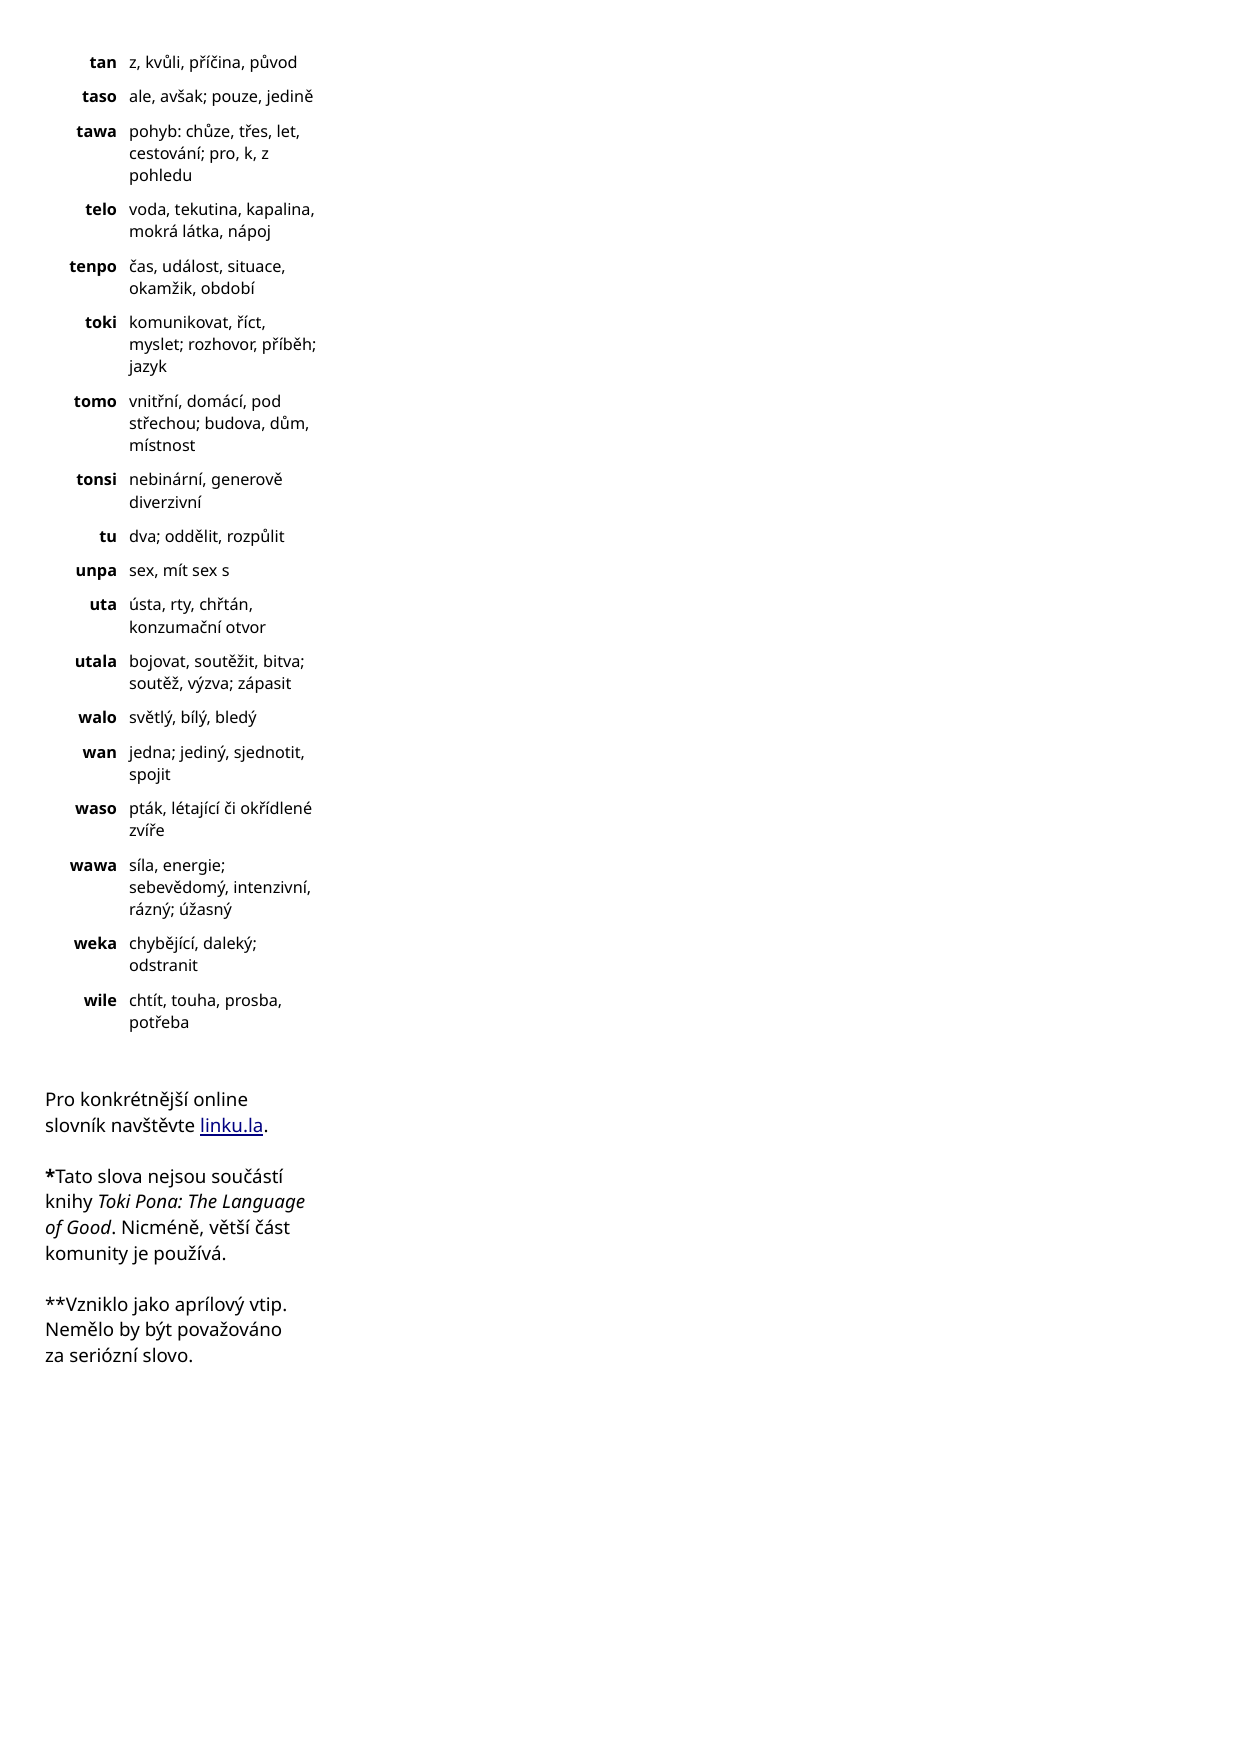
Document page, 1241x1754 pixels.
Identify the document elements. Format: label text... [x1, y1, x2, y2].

text **Vzniklo jako aprílový vtip. Nemělo by být považováno za seriózní slovo. [45, 1291, 310, 1367]
table_cell tonsi [33, 463, 123, 519]
table_cell chybějící, daleký; odstranit [123, 926, 324, 983]
text *Tato slova nejsou součástí knihy Toki Pona: The Language of Good. Nicméně, větší část komunity je používá. [45, 1163, 310, 1265]
table_cell voda, tekutina, kapalina, mokrá látka, nápoj [123, 192, 324, 249]
table_cell telo [33, 192, 123, 249]
table_cell vnitřní, domácí, pod střechou; budova, dům, místnost [123, 384, 324, 462]
table_cell taso [33, 79, 123, 113]
table_cell chtít, touha, prosba, potřeba [123, 983, 324, 1039]
table_cell tenpo [33, 249, 123, 305]
table_cell waso [33, 791, 123, 847]
table_cell pták, létající či okřídlené zvíře [123, 791, 324, 847]
text Pro konkrétnější online slovník navštěvte linku.la. [45, 1087, 310, 1138]
table_cell ústa, rty, chřtán, konzumační otvor [123, 588, 324, 644]
table_cell tomo [33, 384, 123, 462]
table_cell tawa [33, 114, 123, 192]
table_cell nebinární, generově diverzivní [123, 463, 324, 519]
table_cell uta [33, 588, 123, 644]
table_cell sex, mít sex s [123, 553, 324, 587]
table_cell ale, avšak; pouze, jedině [123, 79, 324, 113]
table_cell dva; oddělit, rozpůlit [123, 519, 324, 553]
table_cell bojovat, soutěžit, bitva; soutěž, výzva; zápasit [123, 644, 324, 700]
table_cell walo [33, 700, 123, 734]
table_cell jedna; jediný, sjednotit, spojit [123, 735, 324, 791]
table_cell světlý, bílý, bledý [123, 700, 324, 734]
table_cell tu [33, 519, 123, 553]
table_cell wawa [33, 848, 123, 926]
table_cell wile [33, 983, 123, 1039]
table_cell wan [33, 735, 123, 791]
table_cell tan [33, 45, 123, 79]
table_cell čas, událost, situace, okamžik, období [123, 249, 324, 305]
table_cell z, kvůli, příčina, původ [123, 45, 324, 79]
table_cell utala [33, 644, 123, 700]
table_cell unpa [33, 553, 123, 587]
table_cell weka [33, 926, 123, 983]
table_cell toki [33, 305, 123, 384]
table_cell komunikovat, říct, myslet; rozhovor, příběh; jazyk [123, 305, 324, 384]
table_cell pohyb: chůze, třes, let, cestování; pro, k, z pohledu [123, 114, 324, 192]
table_cell síla, energie; sebevědomý, intenzivní, rázný; úžasný [123, 848, 324, 926]
